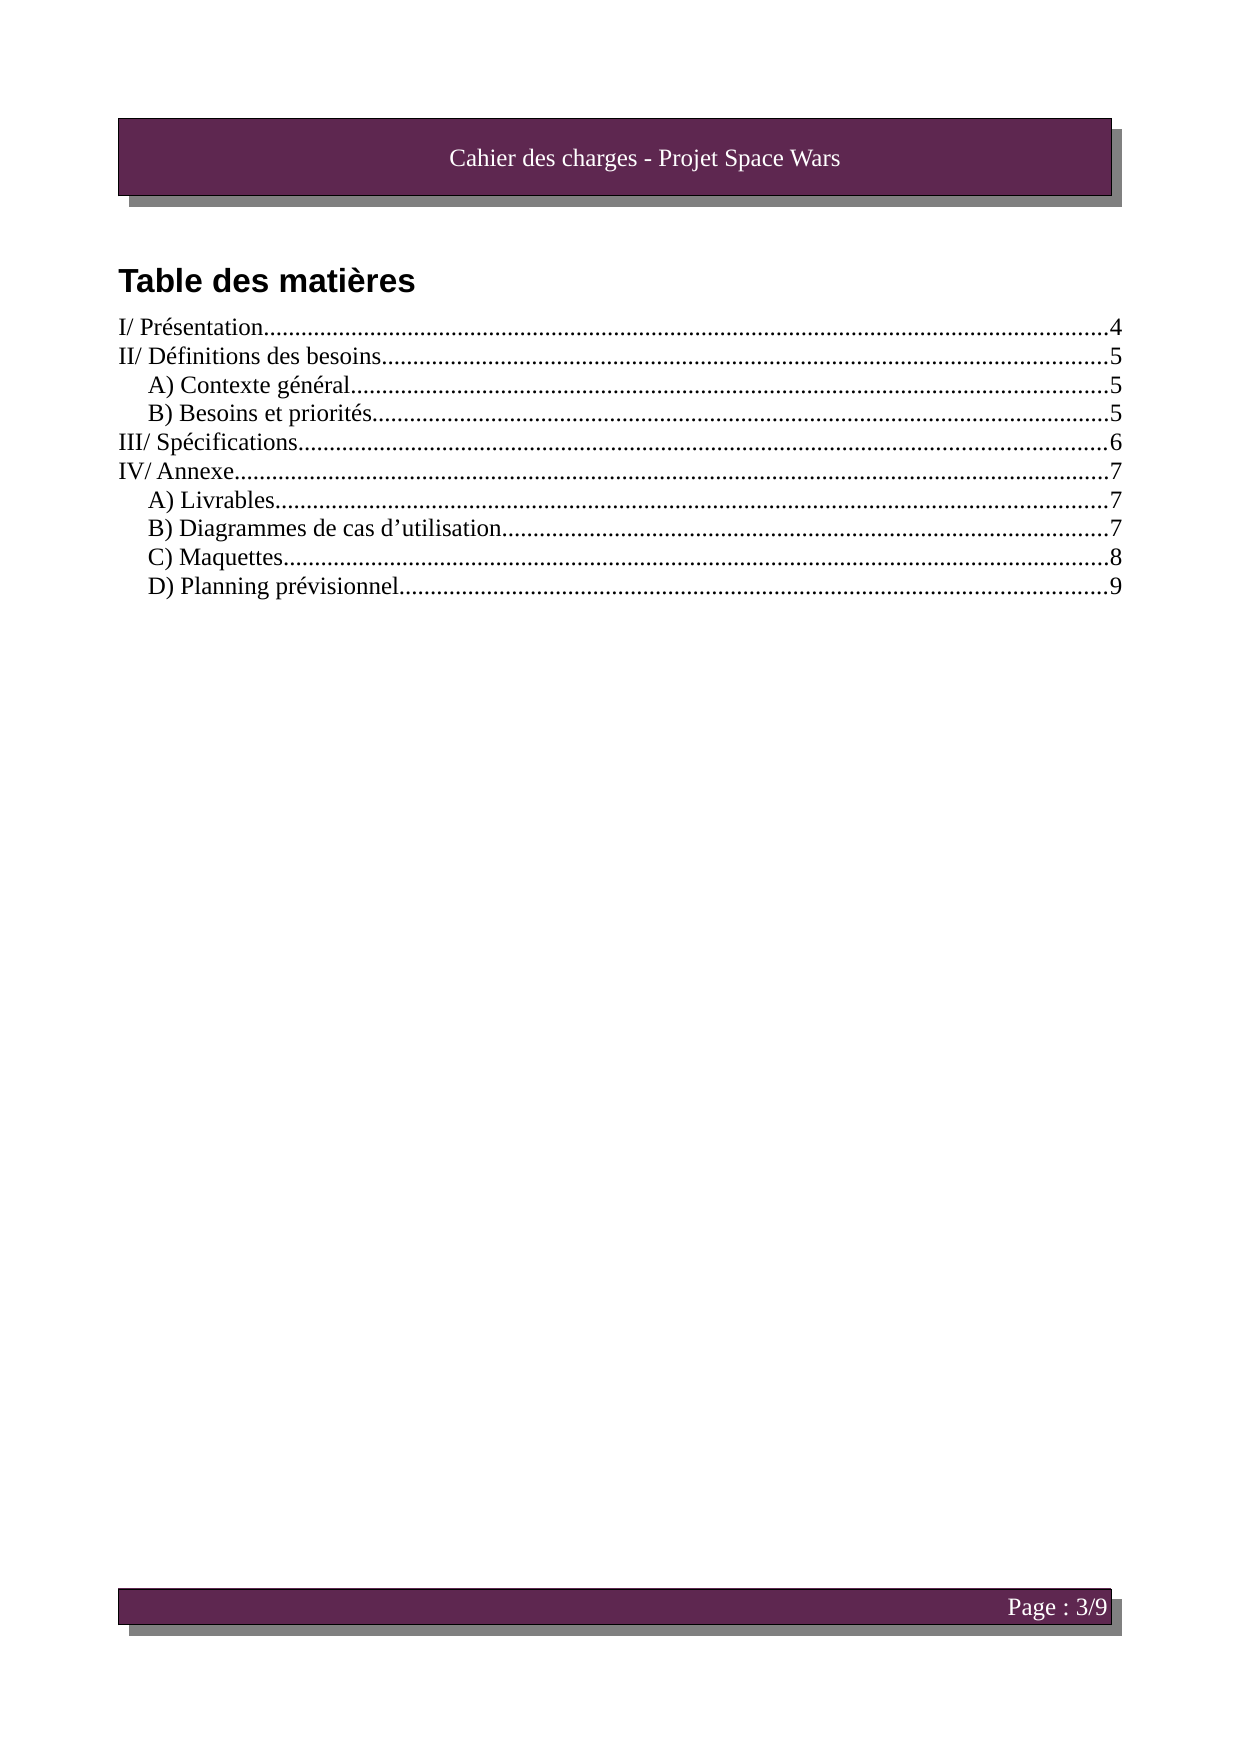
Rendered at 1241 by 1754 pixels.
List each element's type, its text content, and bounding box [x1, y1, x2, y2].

text I/ Présentation 4 [118, 312, 1122, 341]
text B) Besoins et priorités 5 [148, 398, 1122, 427]
text III/ Spécifications 6 [118, 427, 1122, 456]
subtitle Table des matières [118, 261, 1122, 300]
text D) Planning prévisionnel 9 [148, 571, 1122, 600]
text B) Diagrammes de cas d’utilisation 7 [148, 513, 1122, 542]
text II/ Définitions des besoins 5 [118, 341, 1122, 370]
text IV/ Annexe 7 [118, 456, 1122, 485]
text A) Livrables 7 [148, 485, 1122, 513]
text C) Maquettes 8 [148, 542, 1122, 571]
text A) Contexte général 5 [148, 370, 1122, 398]
